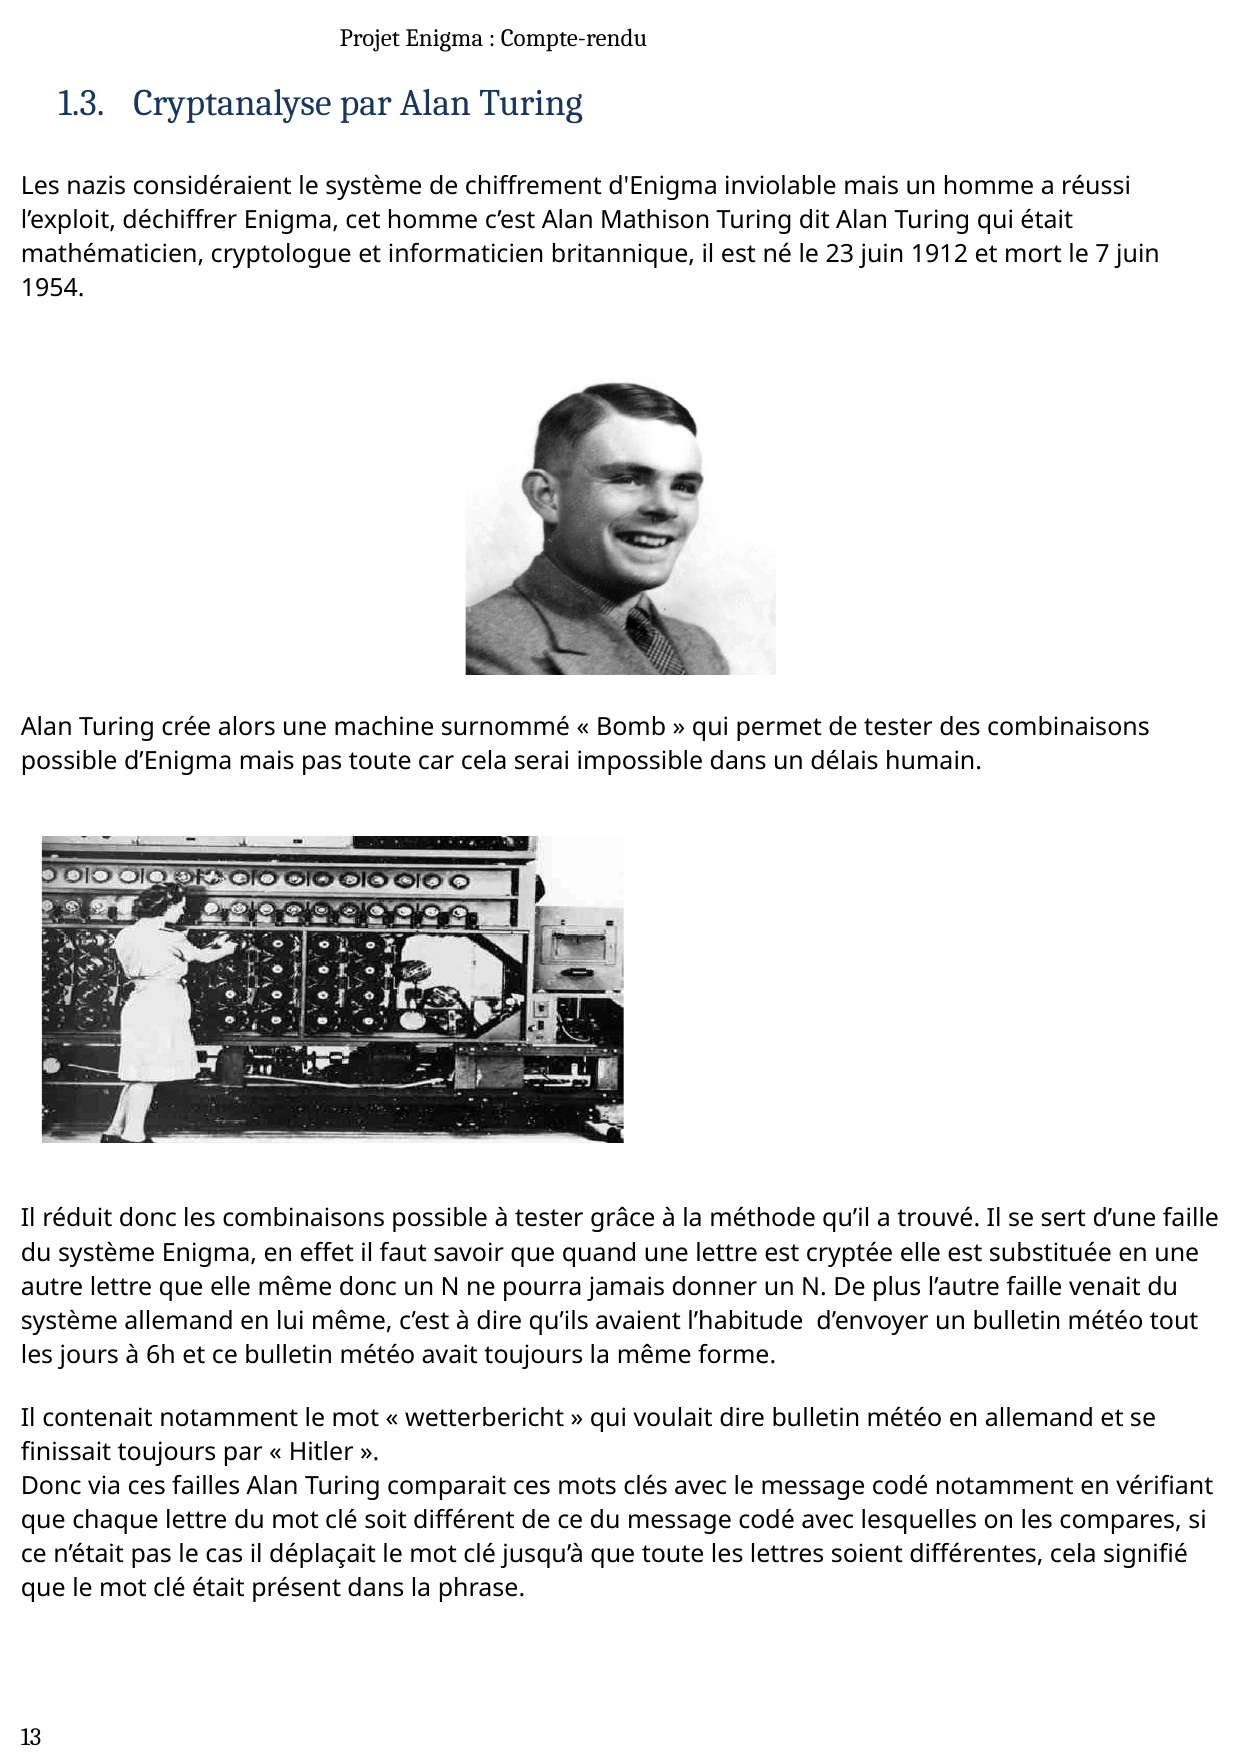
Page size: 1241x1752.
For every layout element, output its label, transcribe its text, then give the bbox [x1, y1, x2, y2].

picture [41, 836, 624, 1143]
text Les nazis considéraient le système de chiffrement d'Enigma inviolable mais un homme a réussi l’exploit, déchiffrer Enigma, cet homme c’est Alan Mathison Turing dit Alan Turing qui était mathématicien, cryptologue et informaticien britannique, il est né le 23 juin 1912 et mort le 7 juin 1954. [21, 167, 1221, 304]
text Alan Turing crée alors une machine surnommé « Bomb » qui permet de tester des combinaisons possible d’Enigma mais pas toute car cela serai impossible dans un délais humain. [21, 708, 1221, 777]
text Il réduit donc les combinaisons possible à tester grâce à la méthode qu’il a trouvé. Il se sert d’une faille du système Enigma, en effet il faut savoir que quand une lettre est cryptée elle est substituée en une autre lettre que elle même donc un N ne pourra jamais donner un N. De plus l’autre faille venait du système allemand en lui même, c’est à dire qu’ils avaient l’habitude d’envoyer un bulletin météo tout les jours à 6h et ce bulletin météo avait toujours la même forme. [21, 1200, 1221, 1370]
list Cryptanalyse par Alan Turing [58, 81, 1221, 124]
text Donc via ces failles Alan Turing comparait ces mots clés avec le message codé notamment en vérifiant que chaque lettre du mot clé soit différent de ce du message codé avec lesquelles on les compares, si ce n’était pas le cas il déplaçait le mot clé jusqu’à que toute les lettres soient différentes, cela signifié que le mot clé était présent dans la phrase. [21, 1467, 1221, 1603]
picture [465, 371, 777, 675]
text Il contenait notamment le mot « wetterbericht » qui voulait dire bulletin météo en allemand et se finissait toujours par « Hitler ». [21, 1399, 1221, 1467]
